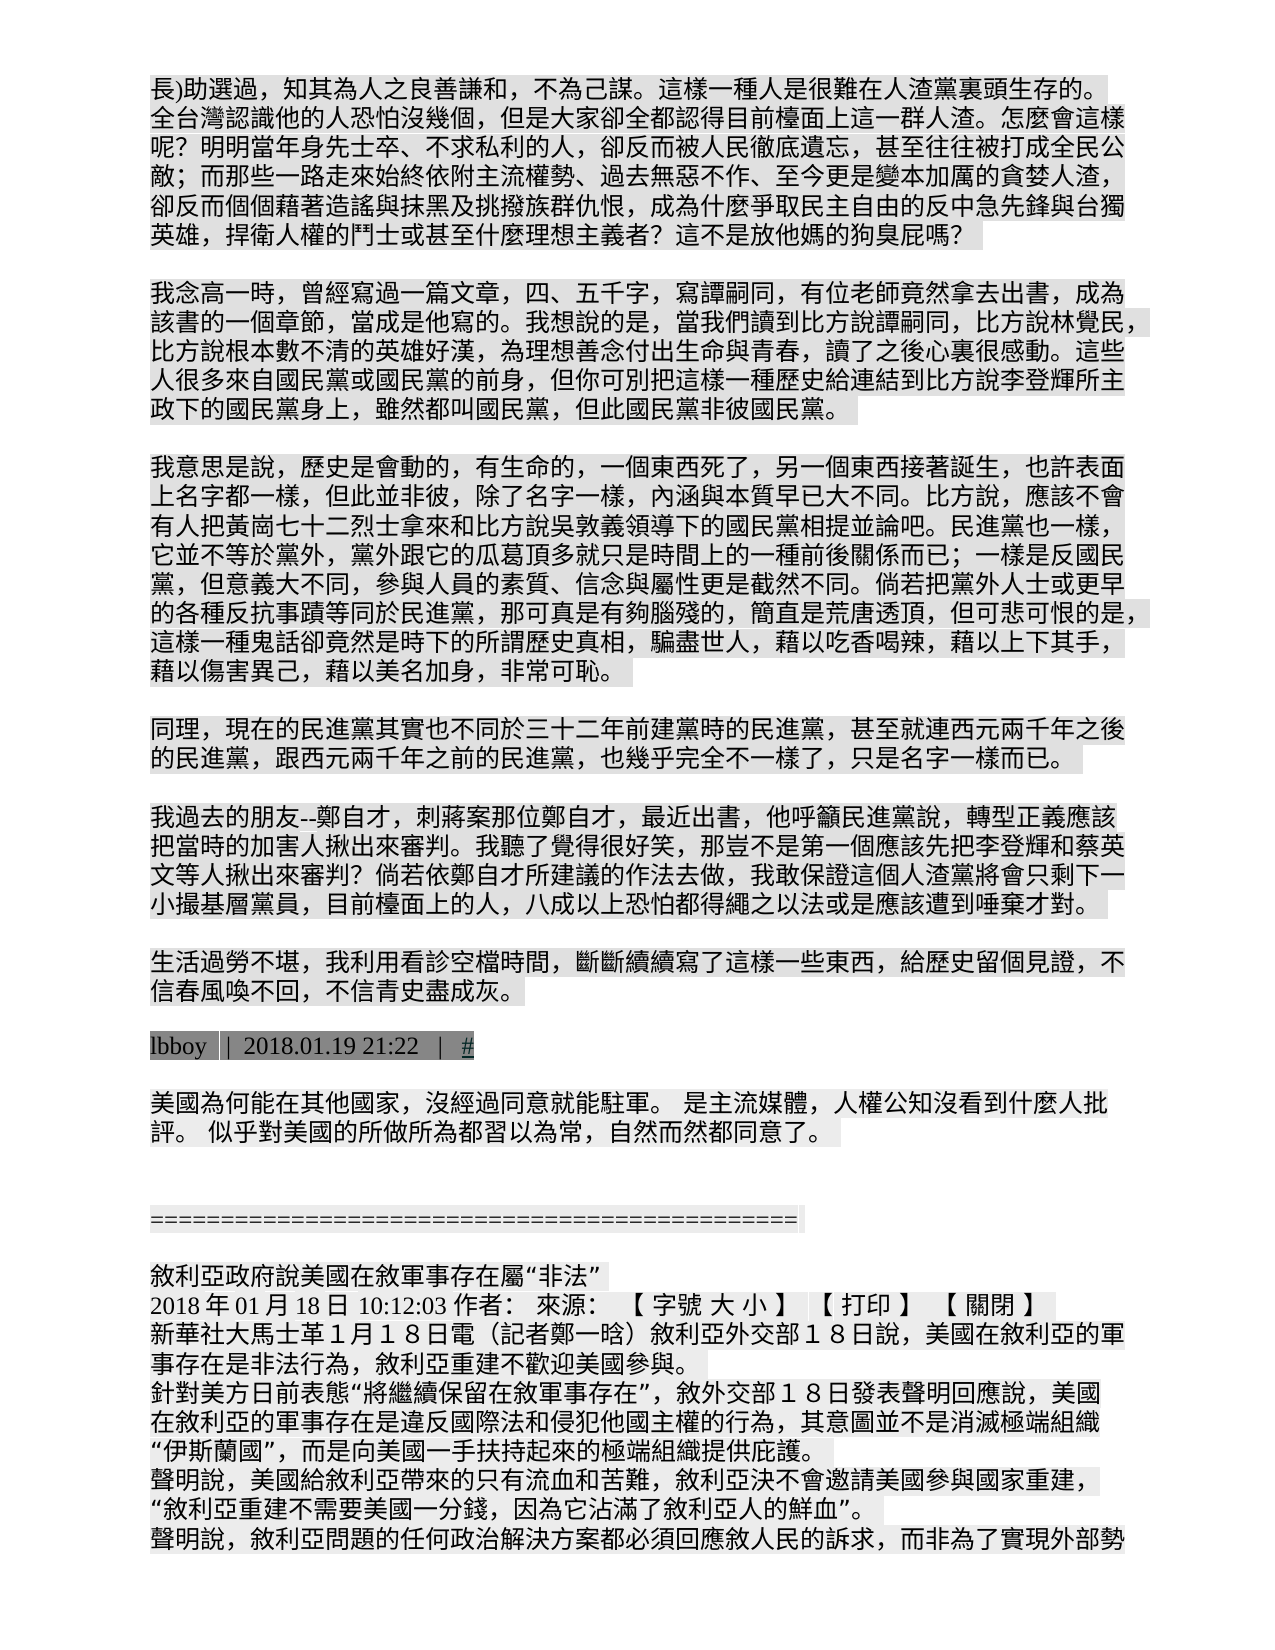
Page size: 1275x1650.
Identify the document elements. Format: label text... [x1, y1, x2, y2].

text 剛上大學不久，也許大一或大二，就被情治單位約談，距今35年。在更早的過去那個隨時可以讓人無端消失的年代，亦即五、六、七零年代，"約談" 跟 "逮人" 往往只有一線之隔，相當恐怖。即便到了八零年代初期，恐怖氣氛依舊。 小時候，常聽大人們偷偷告誡說，倘若早上五、六點天未亮就有人來家裏敲門，通常不會是好事，因為逮人往往就是在這樣一種時間點，以製造更大的恐怖感。那時候是蔣家政權，當時一些專門給政府 "小罵大捧" 的所謂 "開明學者"，簡單說就是御用文人 (類似當今的親綠學者或親綠文人之類)，常常會寫文章替這樣一種逮捕辯護幫腔，他們很喜歡說："只要你行得端，坐得正，不做虧心事，就算聽到凌晨敲門聲也不會害怕"。但事實上卻是，你越是行得端坐得正，也許越有機會聽到凌晨敲門聲。 我家的隔壁鄰居，一位國中校長，就是這樣消失的。我家開的電影院有兩位員工，倒是沒聽到敲門聲，而是直接破門而入。這兩位員工，一老一少，老的五、六十歲，小的那一位才十六、七歲，未成年。有一天，來了幾名情治人員，拿著照片來戲院抓人，不是抓他本人，而是抓他太太，也就是我們家戲院的一位售票員。那是一張幾十年前的三零年代發黃照片，是在大陸拍的，照片中據說有位年輕男子舉個類似 "反饑餓、反剝削" 的標語牌，參加一場反國民政府的示威遊行。情治人員說，照片中那個人 "看起來很像" 我們家那位售票員的老公，於是就把她給 "約談" 了，也就是抓去訊問。 小的那一個更冤枉，他的故事我寫過很多遍：他國中畢業後就來我們家戲院當學徒，學畫看板。這小子不愛讀書，識字不多。那時候規定，凡是蔣介石生日，公開場所一律必須懸掛慶祝布條。我家開電影院，每年照例懸掛國旗與祝賀蔣總統誕辰紅布條。 那一年，紅布條就由這小子來寫，但他把蔣總統的 "總" 給寫成 (糸鬼) ，把右邊的 "悤" 寫成了 "鬼" 字。這下不得了，犯了天條，分明是詛咒偉大的領袖早死，於是也就被 "約談" 了。我父母費了很大的力氣，才把這小子給救出來。 差不多七、八年後，我念完小學、國中與高中，升上大學，這下換我被約談了。生平被約談過大約四次。第一次被約談，沒經驗，有點緊張，沒想到這麼快自己就體會到傳說中的 "約談"，用圈內人的內行話來說就是 "請去喝咖啡"。約談地點就在高雄後火車站對面路口一棟高級大飯店的附設咖啡廳，好像叫天安大飯店，現在建築物還在，但名稱與營業項目已更換，破舊不堪。 當我突然接到這樣一通約談電話，不知道該不該赴這鴻門宴，怕一去不回，下落無人知。於是就打電話給當時跟我走得比較近的陳秀賢。我跟他說，隔天我如果沒有跟你連絡，我就是被抓走了。 約談我的情治人員，每次都是不一樣的人，除了有一回有一位語帶威脅之外，其他都還蠻禮遇的。有一位在談話後還給了我一張名片，上頭只有名字和電話，沒有任何頭銜或工作單位名稱。頭一回約談時，有件事有點奇怪，那個情治人員每半個多小時就會去一趟廁所，我以為他頻尿、膀胱無力，但是陳秀賢後來跟我說，應該是去廁所換錄音帶。那時候的錄音、竊聽科技還不是很發達。 幾次約談，你知道都談些什麼嗎？主要都是勸我醒一醒，別腦子進水，別讓人給利用了。那些情治人員反覆告訴我有關檯面上那些所謂大老們的各種陰暗內幕及狗皮倒灶的事，一再表示說他們根本不是什麼好東西。其實，誰好誰壞，我心裏自有盤算，所以我也一再跟他們說，不需要跟我講這些，而且我也不想在背後討論朋友或同志們的私人是非。 當時是蔣經國主政下的國民黨，透過主流媒體，總是把黨外人士描述成地方上的小混混或地痞流氓。這話其實只說對了三分之一。美麗島事件前後的黨外生態，主要有三種人，一種是充滿理想與正義感、人格正直的好人，特別是林義雄、林弘宣、劉峰松、翁金珠、高俊明、戴振耀、陳定南、黃信介、陳映真、余登發、陳永興等等等；第二種是衣冠禽獸，白天史豔文，晚上就成為千心魔，表裏不一，猥瑣不堪，十分貪婪；剩下的是第三種人，也就是國民黨所說的地痞流氓小混混。 這三種人以第二種數量最多，族繁不及備載，這群人陰陰柔柔，恕我不敢點名。第一種數量最少。第二種往往具有一定的社會地位、身份或職業，很會唱高調，滿口漂亮話，擅於收割，例如美麗島辯護律師那群人就是代表人物。當然，我不是說每一個都是混蛋。裏頭當然也有大好人，例如林勤綱，例如李勝雄。施明德相信，這群辯護律師裏頭有很多是國民黨的特務，但是，截至目前為止，也只有謝長廷是被確認的，至於其他還有誰是國民黨臥底的特務我不知道，我只能從一個人的人品來看待他之所作所為。 至於第三種人，也就是一大堆地痞流氓小混混與地方角頭，這些人原本在黨外圈中是十分邊緣的一群人，連 "非主流" 都談不上，講難聽就像角落裏的蟑螂；蟑螂有大有小，有的財大氣粗，人脈充沛，有的身無分文，屬個體戶，但是，藉著政治搞錢搞女人搞權力、騙吃騙喝的本質卻是一樣的。自從李登輝正式透過選舉當上總統，開始向綠營與台獨靠攏，引進黑金勢力之後，這一小撮原本處於權力邊緣的地痞流氓與地方角頭，迅速在中央與地方也取得了各種權力，勢力迅速膨漲，甚至成為 "地方山頭"，一方霸主。事實上，在李登輝主政下，國民黨裏頭這種所謂政治蟑螂恐怕還更多，散布藍綠雙方，哪邊有利就往哪邊靠。 簡單說，美麗島時代基本上是第一種人當家做主，第二種人陪襯，至於第三種人則是第一和第二種人所蔑視的一群人渣，當成垃圾那樣看待與提防。美麗島事件後一直到民進黨建黨這段期間，所謂黨外，就是以辯護律師為首的第二種人迅速成為主流。這個黨，也許曾經有過頂多一年半載的理想，但很快就露出貪婪本性，不堪聞問；以一種自由落體般的速度腐化，速度之快，非常驚人。 民進黨剛建黨時，我跟同志們說，希望我的子孫不要有一天被迫得起來反抗民進黨。同志們聽了，都說我很 "高瞻遠矚"，黨才剛成立，你就已經那想到麼遠的事了。我確實沒想到，不過才幾年，不用等到我的子孫出現，我自己就已經跟這個一心貪婪為惡的人渣黨站在對立面。 就在建黨之後這樣一種光速般的腐化過程中，人渣與蟑螂們也一個個光鮮亮麗起來，成為檯面上呼風喚雨的所謂政治 "大咖"。這時候，第二種人和第三種人的原始界限基本上就已經完全模糊了，畢竟兩者原本的差異僅僅在於其出身背景和社經地位，一旦雙方社經地位拉平，兩者之貪婪猥瑣其實毫無不同。這時候的民進黨 (時間大約是在阿扁掌權之後)，除了人渣，我幾乎看不到一個稍微有點基本品性的正常人了。 必須一提的是：這些人渣的原產地，其實並非全是來自於民進黨，而是有一大半以上來自於逐漸改革、逐漸改邪歸正的國民黨；這些人渣過去舉藍旗，參與舊國民黨的一切惡行或是當其幫凶。當勢力轉移，人渣跑得比誰都快，馬上藍旗換綠旗，正所謂權力之所在，人渣之所在。人渣黨的基本歷史大約就是這樣。任何一個具有基本正直性格的人都很難在這樣一個人渣充斥不擇手段的黨裏頭生存。 你提到陳武勳，我差不多唸大二時幫他和林黎琤(林弘宣的太太)以及陳光復(現在的澎湖縣長)助選過，知其為人之良善謙和，不為己謀。這樣一種人是很難在人渣黨裏頭生存的。全台灣認識他的人恐怕沒幾個，但是大家卻全都認得目前檯面上這一群人渣。怎麼會這樣呢？明明當年身先士卒、不求私利的人，卻反而被人民徹底遺忘，甚至往往被打成全民公敵；而那些一路走來始終依附主流權勢、過去無惡不作、至今更是變本加厲的貪婪人渣，卻反而個個藉著造謠與抹黑及挑撥族群仇恨，成為什麼爭取民主自由的反中急先鋒與台獨英雄，捍衛人權的鬥士或甚至什麼理想主義者？這不是放他媽的狗臭屁嗎？ 我念高一時，曾經寫過一篇文章，四、五千字，寫譚嗣同，有位老師竟然拿去出書，成為該書的一個章節，當成是他寫的。我想說的是，當我們讀到比方說譚嗣同，比方說林覺民，比方說根本數不清的英雄好漢，為理想善念付出生命與青春，讀了之後心裏很感動。這些人很多來自國民黨或國民黨的前身，但你可別把這樣一種歷史給連結到比方說李登輝所主政下的國民黨身上，雖然都叫國民黨，但此國民黨非彼國民黨。 我意思是說，歷史是會動的，有生命的，一個東西死了，另一個東西接著誕生，也許表面上名字都一樣，但此並非彼，除了名字一樣，內涵與本質早已大不同。比方說，應該不會有人把黃崗七十二烈士拿來和比方說吳敦義領導下的國民黨相提並論吧。民進黨也一樣，它並不等於黨外，黨外跟它的瓜葛頂多就只是時間上的一種前後關係而已；一樣是反國民黨，但意義大不同，參與人員的素質、信念與屬性更是截然不同。倘若把黨外人士或更早的各種反抗事蹟等同於民進黨，那可真是有夠腦殘的，簡直是荒唐透頂，但可悲可恨的是，這樣一種鬼話卻竟然是時下的所謂歷史真相，騙盡世人，藉以吃香喝辣，藉以上下其手，藉以傷害異己，藉以美名加身，非常可恥。 同理，現在的民進黨其實也不同於三十二年前建黨時的民進黨，甚至就連西元兩千年之後的民進黨，跟西元兩千年之前的民進黨，也幾乎完全不一樣了，只是名字一樣而已。 我過去的朋友--鄭自才，刺蔣案那位鄭自才，最近出書，他呼籲民進黨說，轉型正義應該把當時的加害人揪出來審判。我聽了覺得很好笑，那豈不是第一個應該先把李登輝和蔡英文等人揪出來審判？倘若依鄭自才所建議的作法去做，我敢保證這個人渣黨將會只剩下一小撮基層黨員，目前檯面上的人，八成以上恐怕都得繩之以法或是應該遭到唾棄才對。 生活過勞不堪，我利用看診空檔時間，斷斷續續寫了這樣一些東西，給歷史留個見證，不信春風喚不回，不信青史盡成灰。 [150, 75, 1125, 1006]
text 美國為何能在其他國家，沒經過同意就能駐軍。 是主流媒體，人權公知沒看到什麼人批評。 似乎對美國的所做所為都習以為常，自然而然都同意了。 ============================================== 敘利亞政府說美國在敘軍事存在屬“非法” 2018年01月18日 10:12:03 作者： 來源： 【 字號 大 小 】 【 打印 】 【 關閉 】 新華社大馬士革１月１８日電（記者鄭一晗）敘利亞外交部１８日說，美國在敘利亞的軍事存在是非法行為，敘利亞重建不歡迎美國參與。 針對美方日前表態“將繼續保留在敘軍事存在”，敘外交部１８日發表聲明回應說，美國在敘利亞的軍事存在是違反國際法和侵犯他國主權的行為，其意圖並不是消滅極端組織“伊斯蘭國”，而是向美國一手扶持起來的極端組織提供庇護。 聲明說，美國給敘利亞帶來的只有流血和苦難，敘利亞決不會邀請美國參與國家重建，“敘利亞重建不需要美國一分錢，因為它沾滿了敘利亞人的鮮血”。 聲明說，敘利亞問題的任何政治解決方案都必須回應敘人民的訴求，而非為了實現外部勢 [150, 1060, 1125, 1554]
text lbboy | 2018.01.19 21:22 | # [150, 1031, 1125, 1060]
